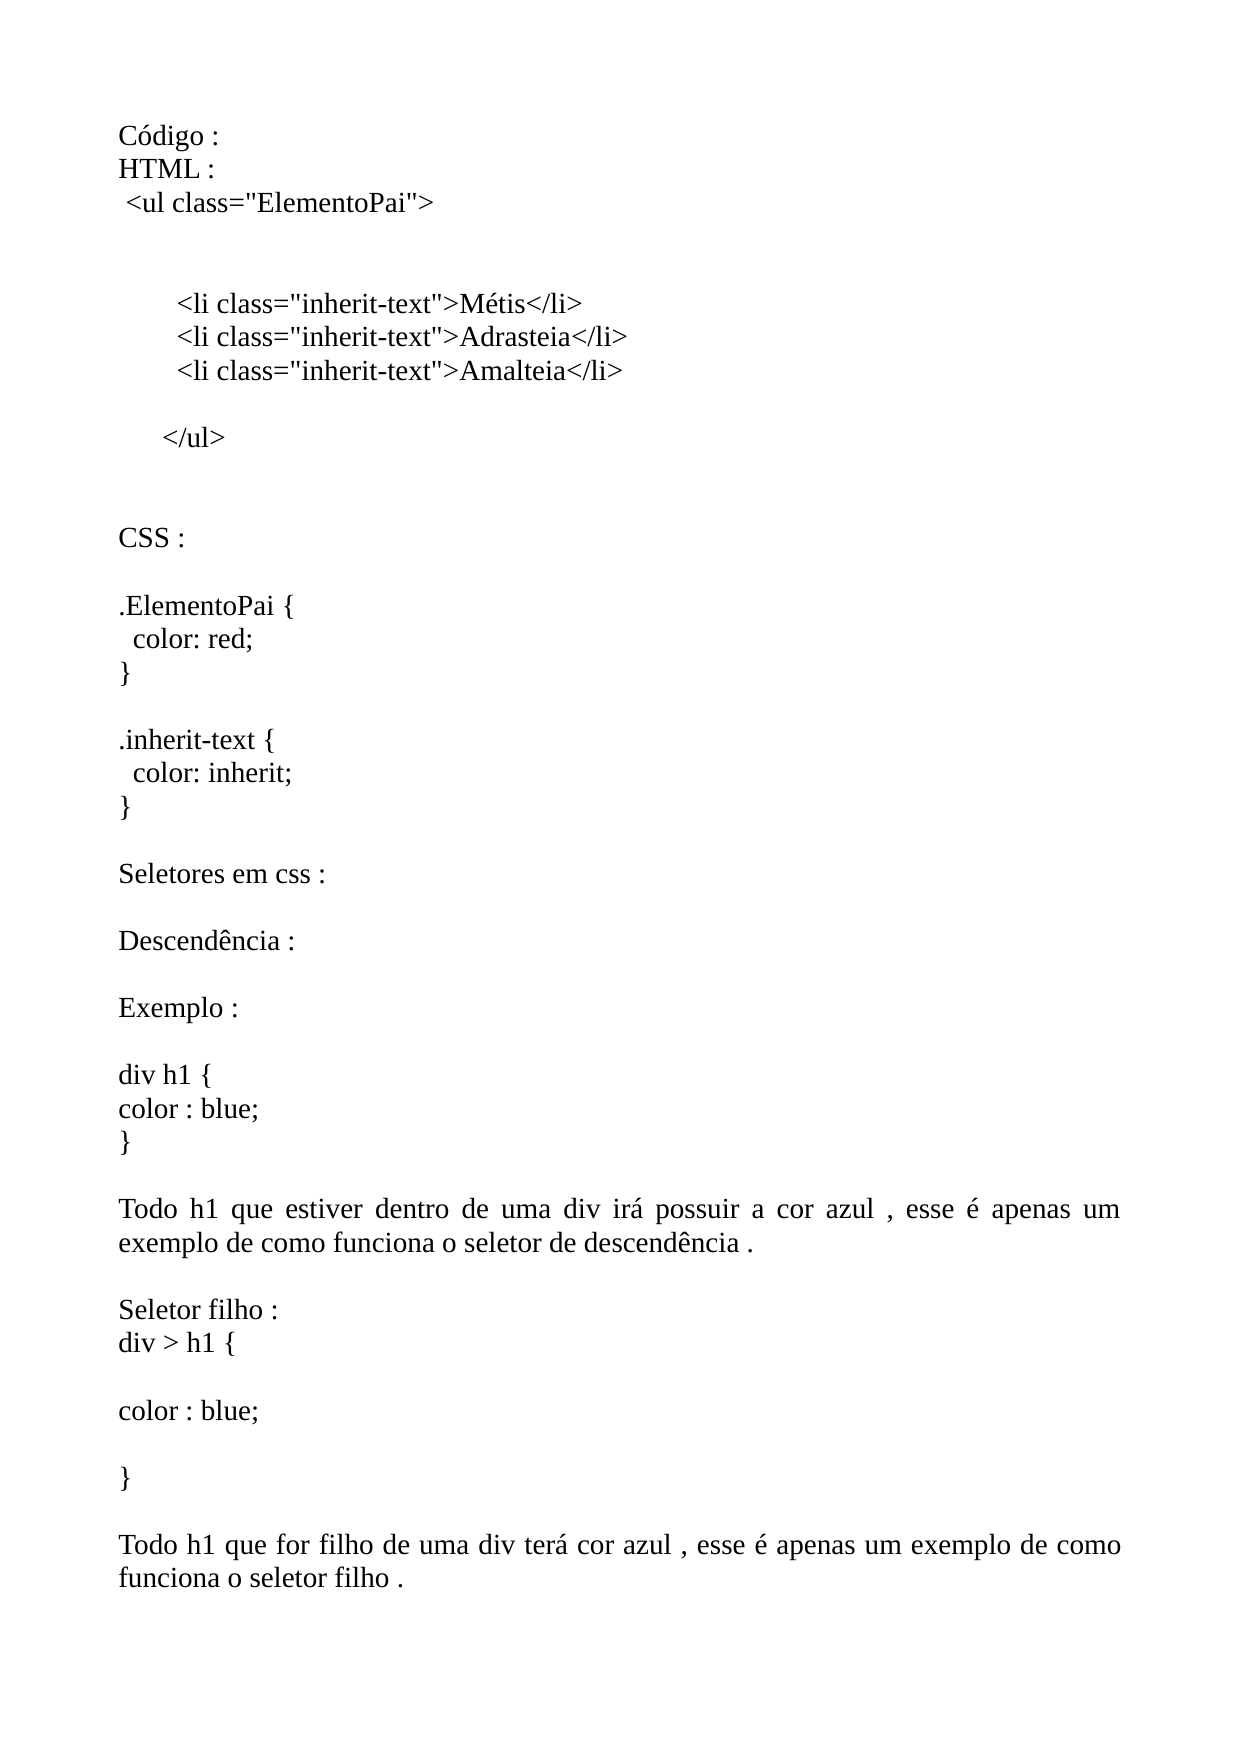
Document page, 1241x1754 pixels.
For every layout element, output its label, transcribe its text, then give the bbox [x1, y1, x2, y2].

text color : blue; [118, 1091, 1122, 1124]
text Todo h1 que for filho de uma div terá cor azul , esse é apenas um exemplo de como funciona o seletor filho . [118, 1527, 1122, 1594]
text div > h1 { [118, 1326, 1122, 1359]
text <li class="inherit-text">Métis</li> [118, 286, 1122, 319]
text Seletores em css : [118, 856, 1122, 889]
text </ul> [118, 420, 1122, 453]
text color: red; [118, 621, 1122, 655]
text <ul class="ElementoPai"> [118, 185, 1122, 219]
text } [118, 1124, 1122, 1158]
text HTML : [118, 152, 1122, 185]
text } [118, 1460, 1122, 1493]
text color : blue; [118, 1393, 1122, 1426]
text } [118, 655, 1122, 688]
text Descendência : [118, 889, 1122, 957]
text <li class="inherit-text">Amalteia</li> [118, 353, 1122, 386]
text CSS : [118, 521, 1122, 554]
text .ElementoPai { [118, 588, 1122, 621]
text Seletor filho : [118, 1292, 1122, 1326]
text .inherit-text { [118, 722, 1122, 755]
text Exemplo : [118, 990, 1122, 1024]
text Código : [118, 118, 1122, 152]
text color: inherit; [118, 755, 1122, 789]
text } [118, 789, 1122, 822]
text Todo h1 que estiver dentro de uma div irá possuir a cor azul , esse é apenas um exemplo de como funciona o seletor de descendência . [118, 1191, 1122, 1258]
text div h1 { [118, 1057, 1122, 1091]
text <li class="inherit-text">Adrasteia</li> [118, 319, 1122, 353]
